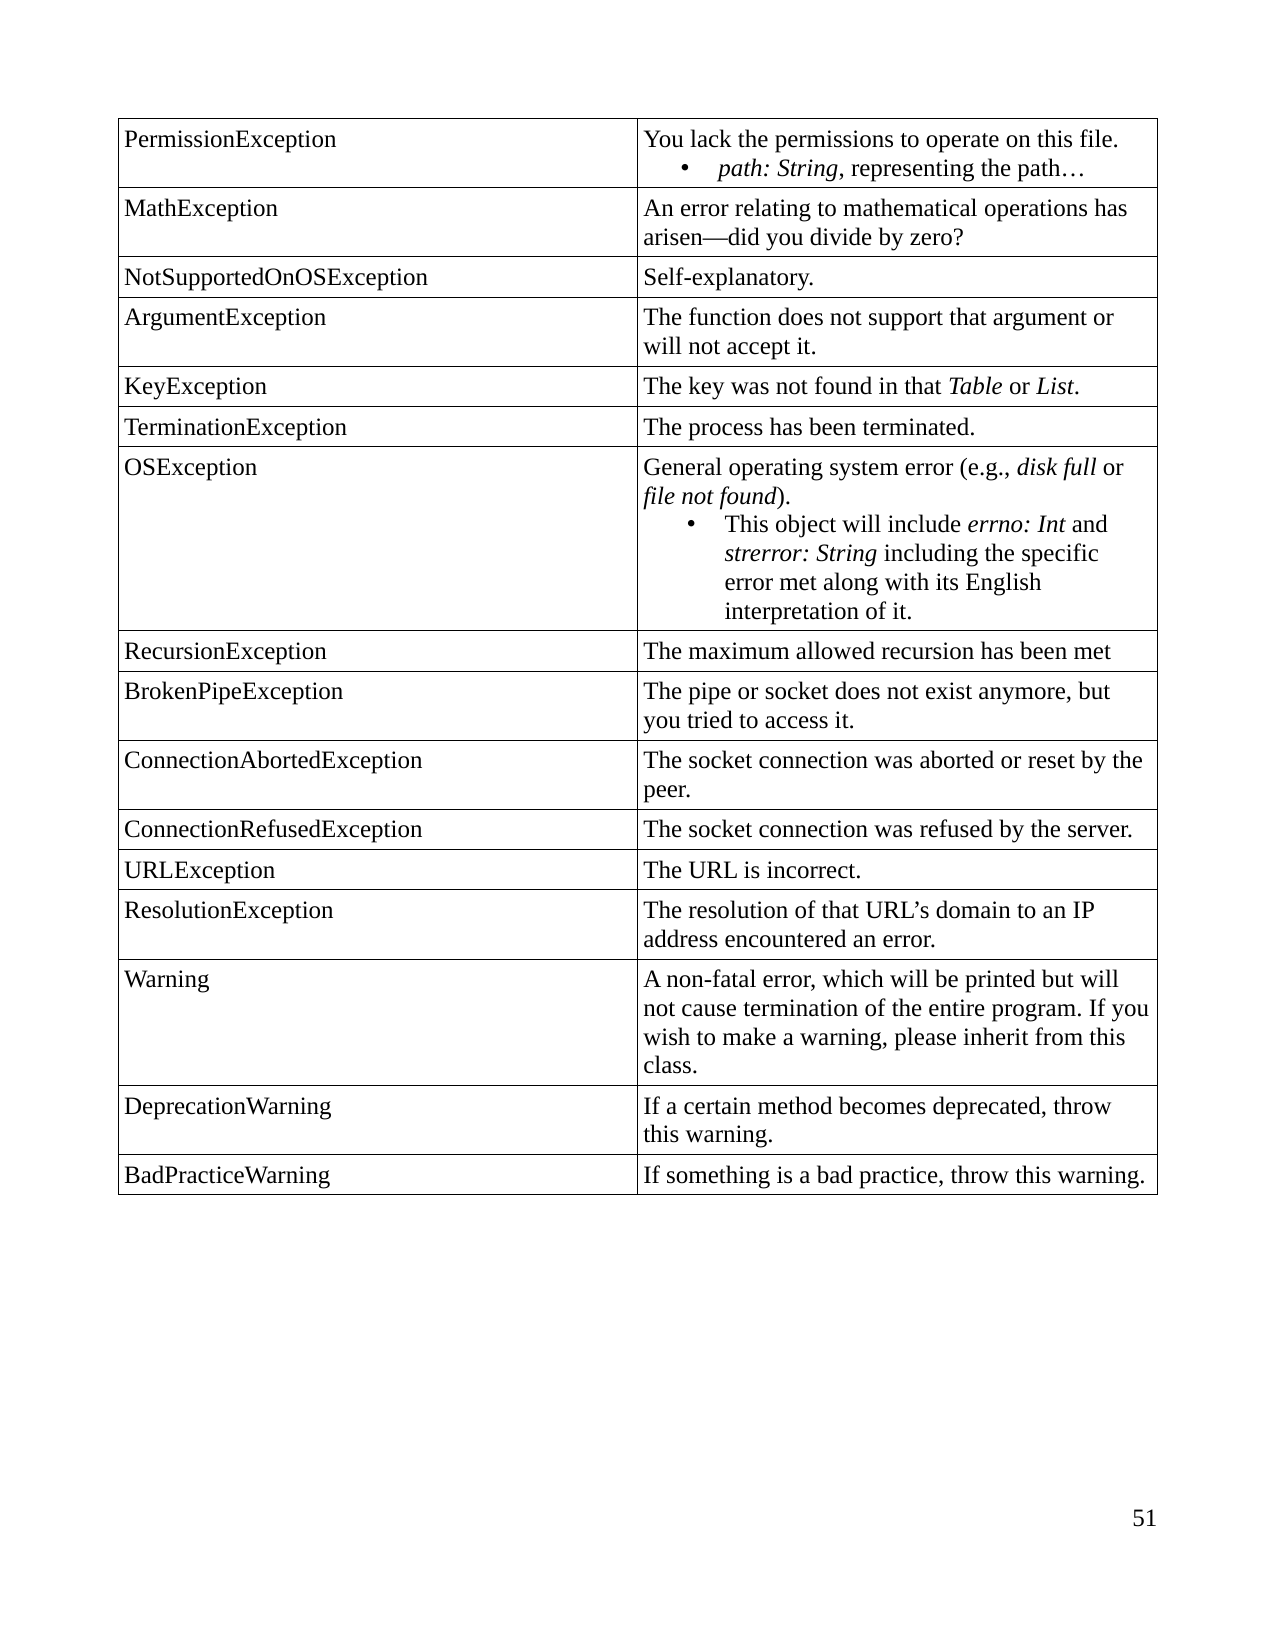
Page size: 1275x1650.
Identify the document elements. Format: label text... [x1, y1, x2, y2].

table_cell ArgumentException [119, 298, 637, 366]
table_cell The function does not support that argument or will not accept it. [638, 298, 1157, 366]
table_cell The maximum allowed recursion has been met [638, 631, 1157, 671]
table_cell The URL is incorrect. [638, 850, 1157, 889]
table_cell TerminationException [119, 407, 637, 446]
table_cell PermissionException [119, 119, 637, 187]
table_cell URLException [119, 850, 637, 889]
table_cell DeprecationWarning [119, 1086, 637, 1154]
table_cell ResolutionException [119, 890, 637, 958]
table_cell KeyException [119, 367, 637, 406]
table_cell The socket connection was aborted or reset by the peer. [638, 741, 1157, 809]
table_cell Self-explanatory. [638, 257, 1157, 297]
table_cell A non-fatal error, which will be printed but will not cause termination of the entire program. If you wish to make a warning, please inherit from this class. [638, 960, 1157, 1085]
table_cell ConnectionAbortedException [119, 741, 637, 809]
table_cell The socket connection was refused by the server. [638, 810, 1157, 849]
table_cell BadPracticeWarning [119, 1155, 637, 1194]
table_cell ConnectionRefusedException [119, 810, 637, 849]
table_cell You lack the permissions to operate on this file. path: String, representing the path… [638, 119, 1157, 187]
table_cell The process has been terminated. [638, 407, 1157, 446]
table_cell NotSupportedOnOSException [119, 257, 637, 297]
table_cell If a certain method becomes deprecated, throw this warning. [638, 1086, 1157, 1154]
table_cell BrokenPipeException [119, 672, 637, 740]
table_cell RecursionException [119, 631, 637, 671]
table_cell OSException [119, 447, 637, 630]
table_cell General operating system error (e.g., disk full or file not found). This object will include errno: Int and strerror: String including the specific error met along with its English interpretation of it. [638, 447, 1157, 630]
table_cell An error relating to mathematical operations has arisen—did you divide by zero? [638, 188, 1157, 256]
table_cell The resolution of that URL’s domain to an IP address encountered an error. [638, 890, 1157, 958]
table_cell If something is a bad practice, throw this warning. [638, 1155, 1157, 1194]
table_cell The pipe or socket does not exist anymore, but you tried to access it. [638, 672, 1157, 740]
table_cell Warning [119, 960, 637, 1085]
table_cell The key was not found in that Table or List. [638, 367, 1157, 406]
table_cell MathException [119, 188, 637, 256]
